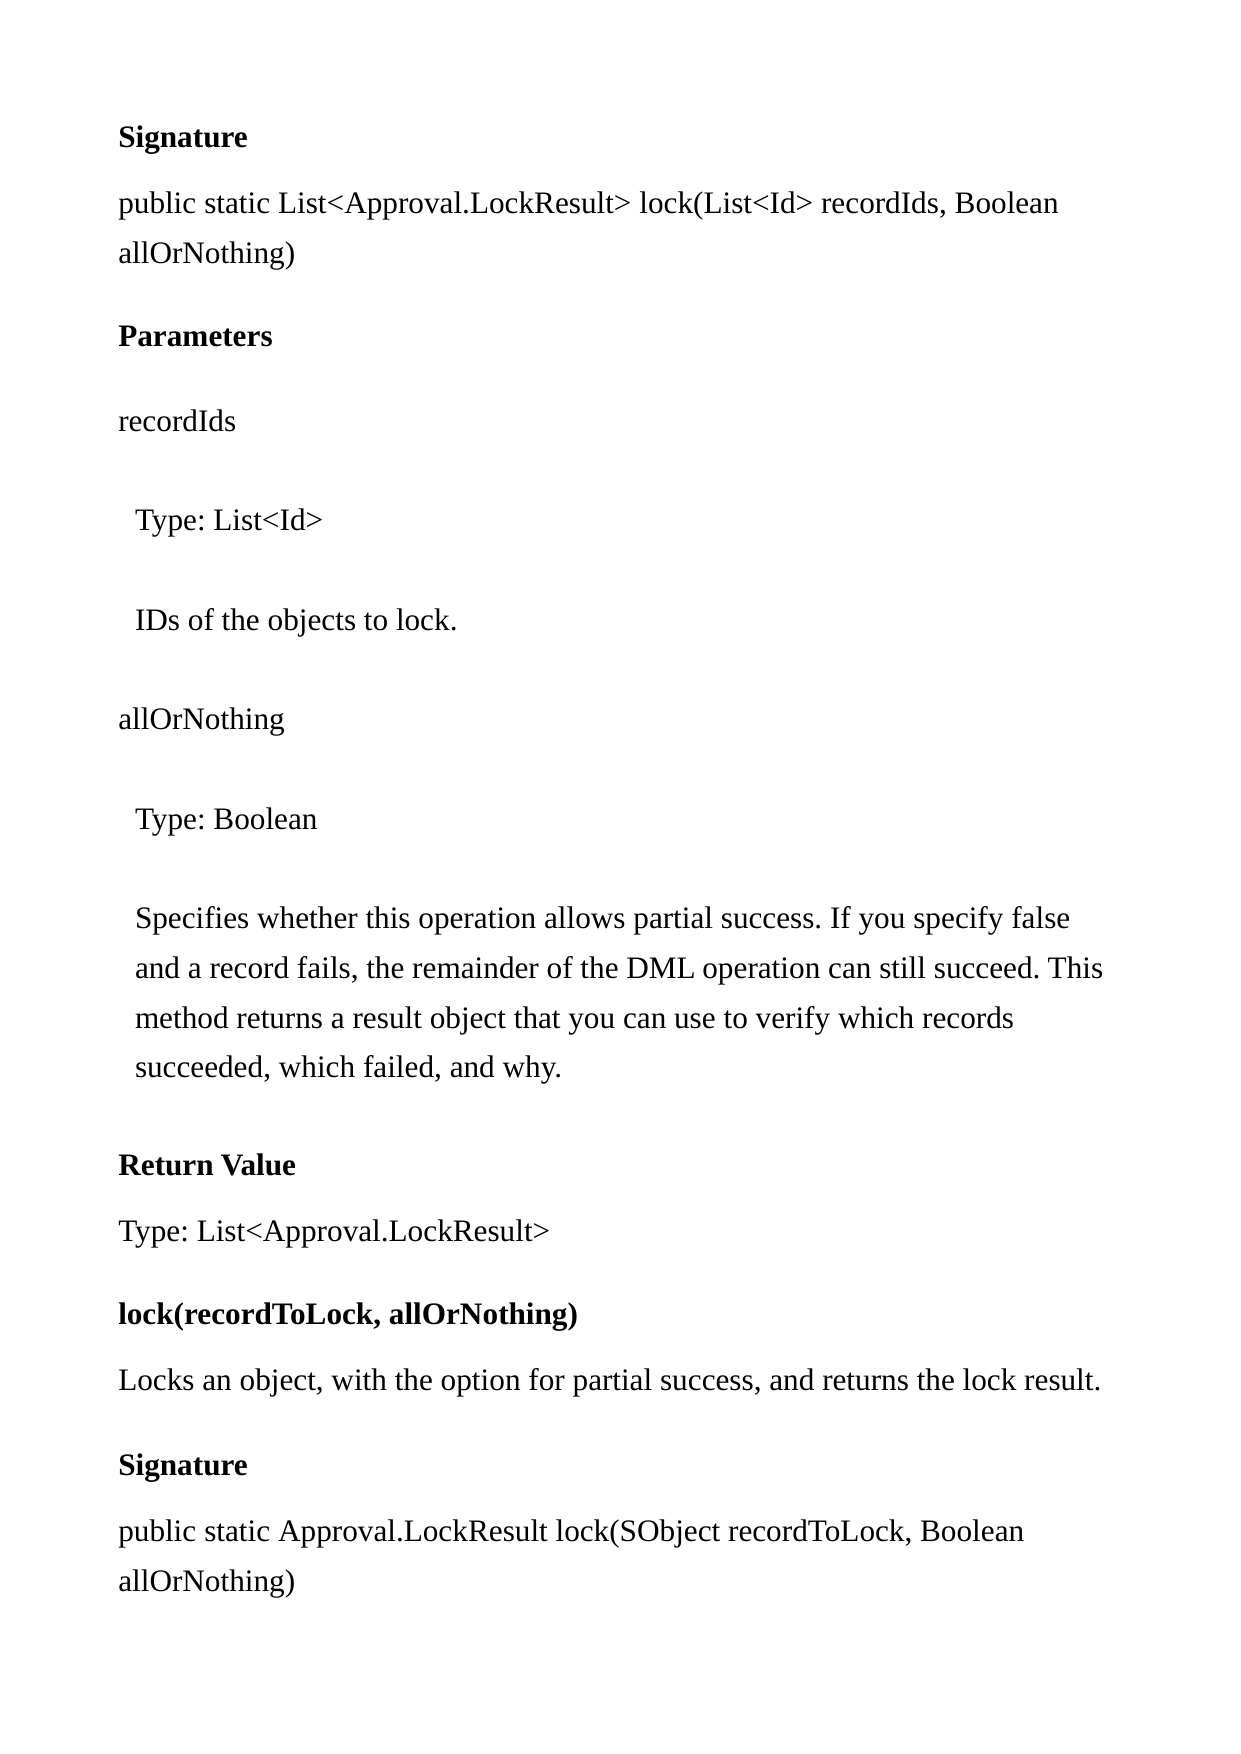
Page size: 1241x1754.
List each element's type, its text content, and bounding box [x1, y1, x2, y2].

text IDs of the objects to lock. [135, 601, 1122, 637]
subtitle Signature [118, 1446, 1122, 1482]
text Specifies whether this operation allows partial success. If you specify false and a record fails, the remainder of the DML operation can still succeed. This method returns a result object that you can use to verify which records succeeded, which failed, and why. [135, 900, 1122, 1084]
subtitle Parameters [118, 317, 1122, 353]
text allOrNothing [118, 701, 1122, 737]
subtitle lock(recordToLock, allOrNothing) [118, 1295, 1122, 1331]
text Type: Boolean [135, 800, 1122, 836]
text recordIds [118, 402, 1122, 438]
text Type: List<Approval.LockResult> [118, 1212, 1122, 1248]
text public static List<Approval.LockResult> lock(List<Id> recordIds, Boolean allOrNothing) [118, 184, 1122, 270]
subtitle Signature [118, 118, 1122, 154]
text public static Approval.LockResult lock(SObject recordToLock, Boolean allOrNothing) [118, 1513, 1122, 1598]
text Type: List<Id> [135, 501, 1122, 537]
subtitle Return Value [118, 1146, 1122, 1182]
text Locks an object, with the option for partial success, and returns the lock result. [118, 1361, 1122, 1397]
